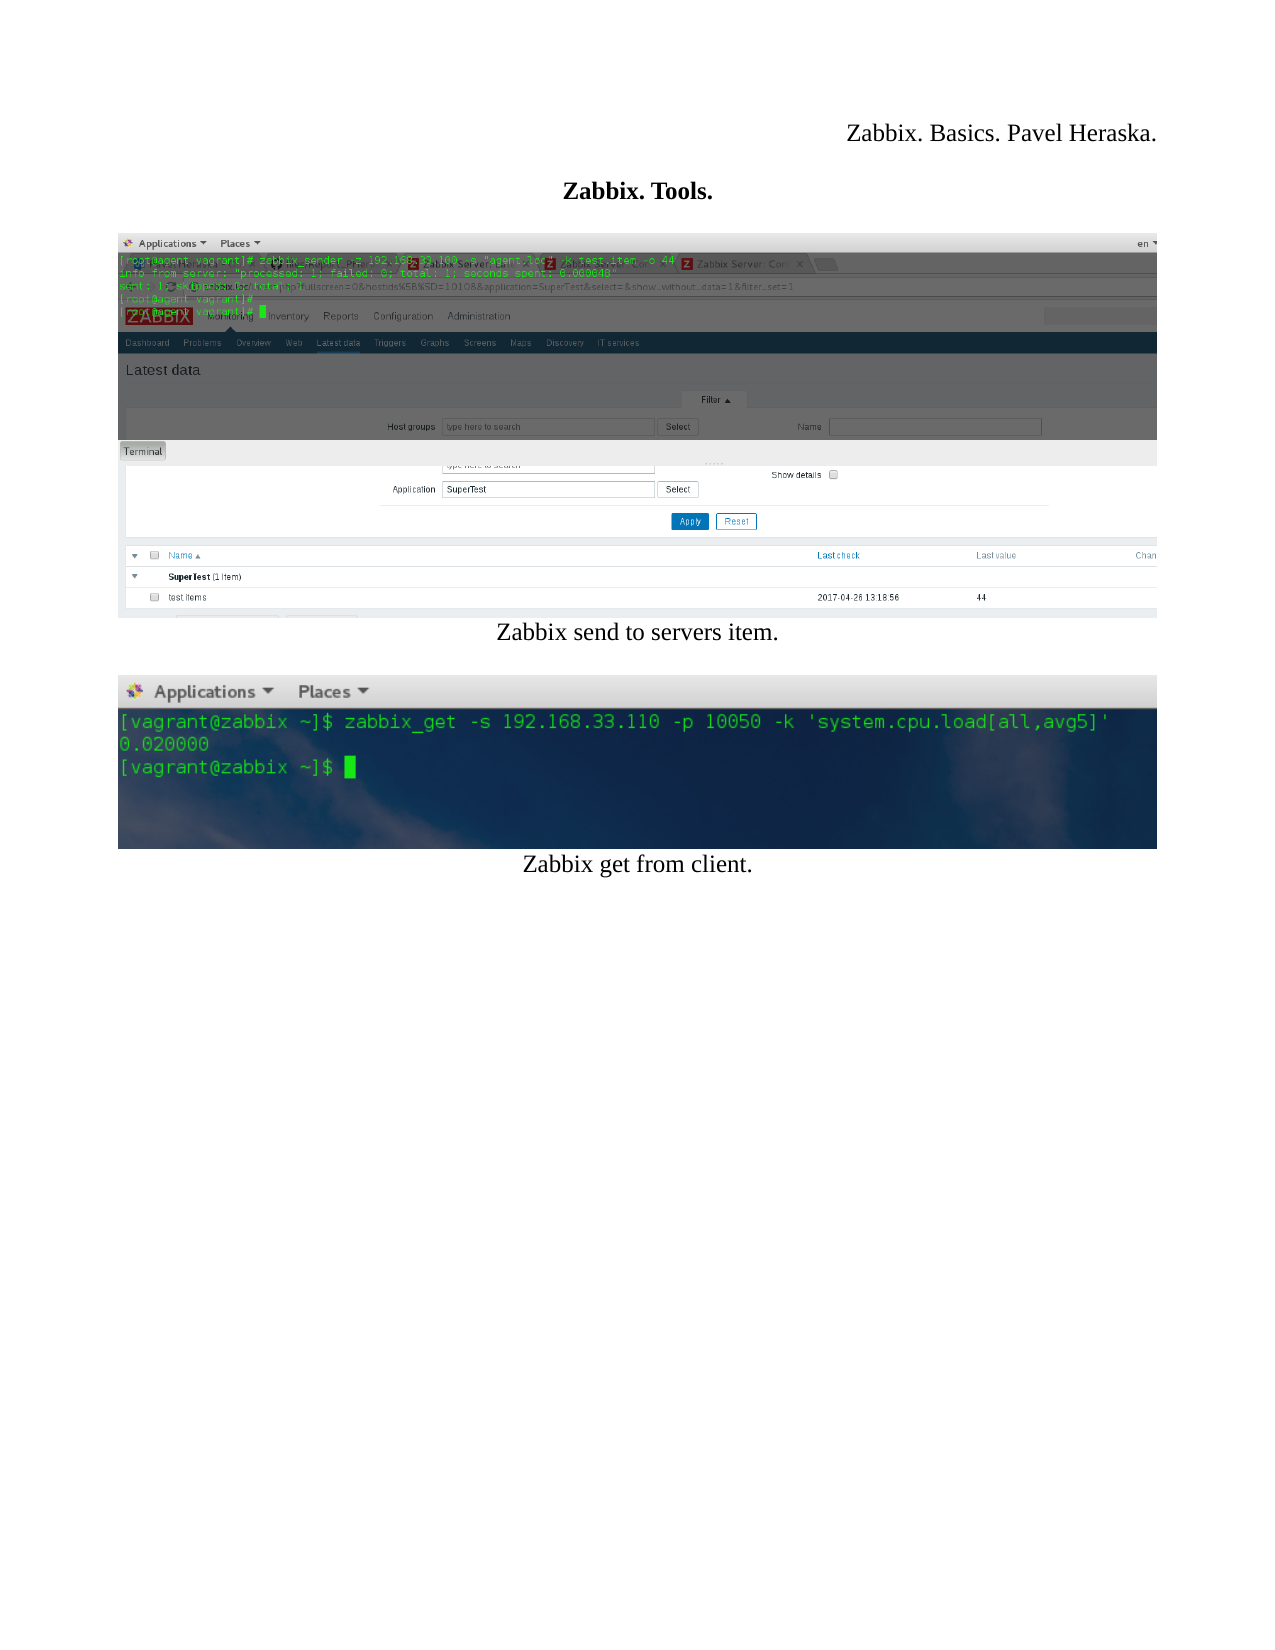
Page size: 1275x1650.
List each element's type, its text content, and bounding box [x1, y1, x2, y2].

text Zabbix send to servers item. [118, 618, 1157, 646]
picture [118, 233, 1157, 618]
text Zabbix get from client. [118, 849, 1157, 878]
picture [118, 675, 1157, 849]
text Zabbix. Tools. [118, 176, 1157, 205]
